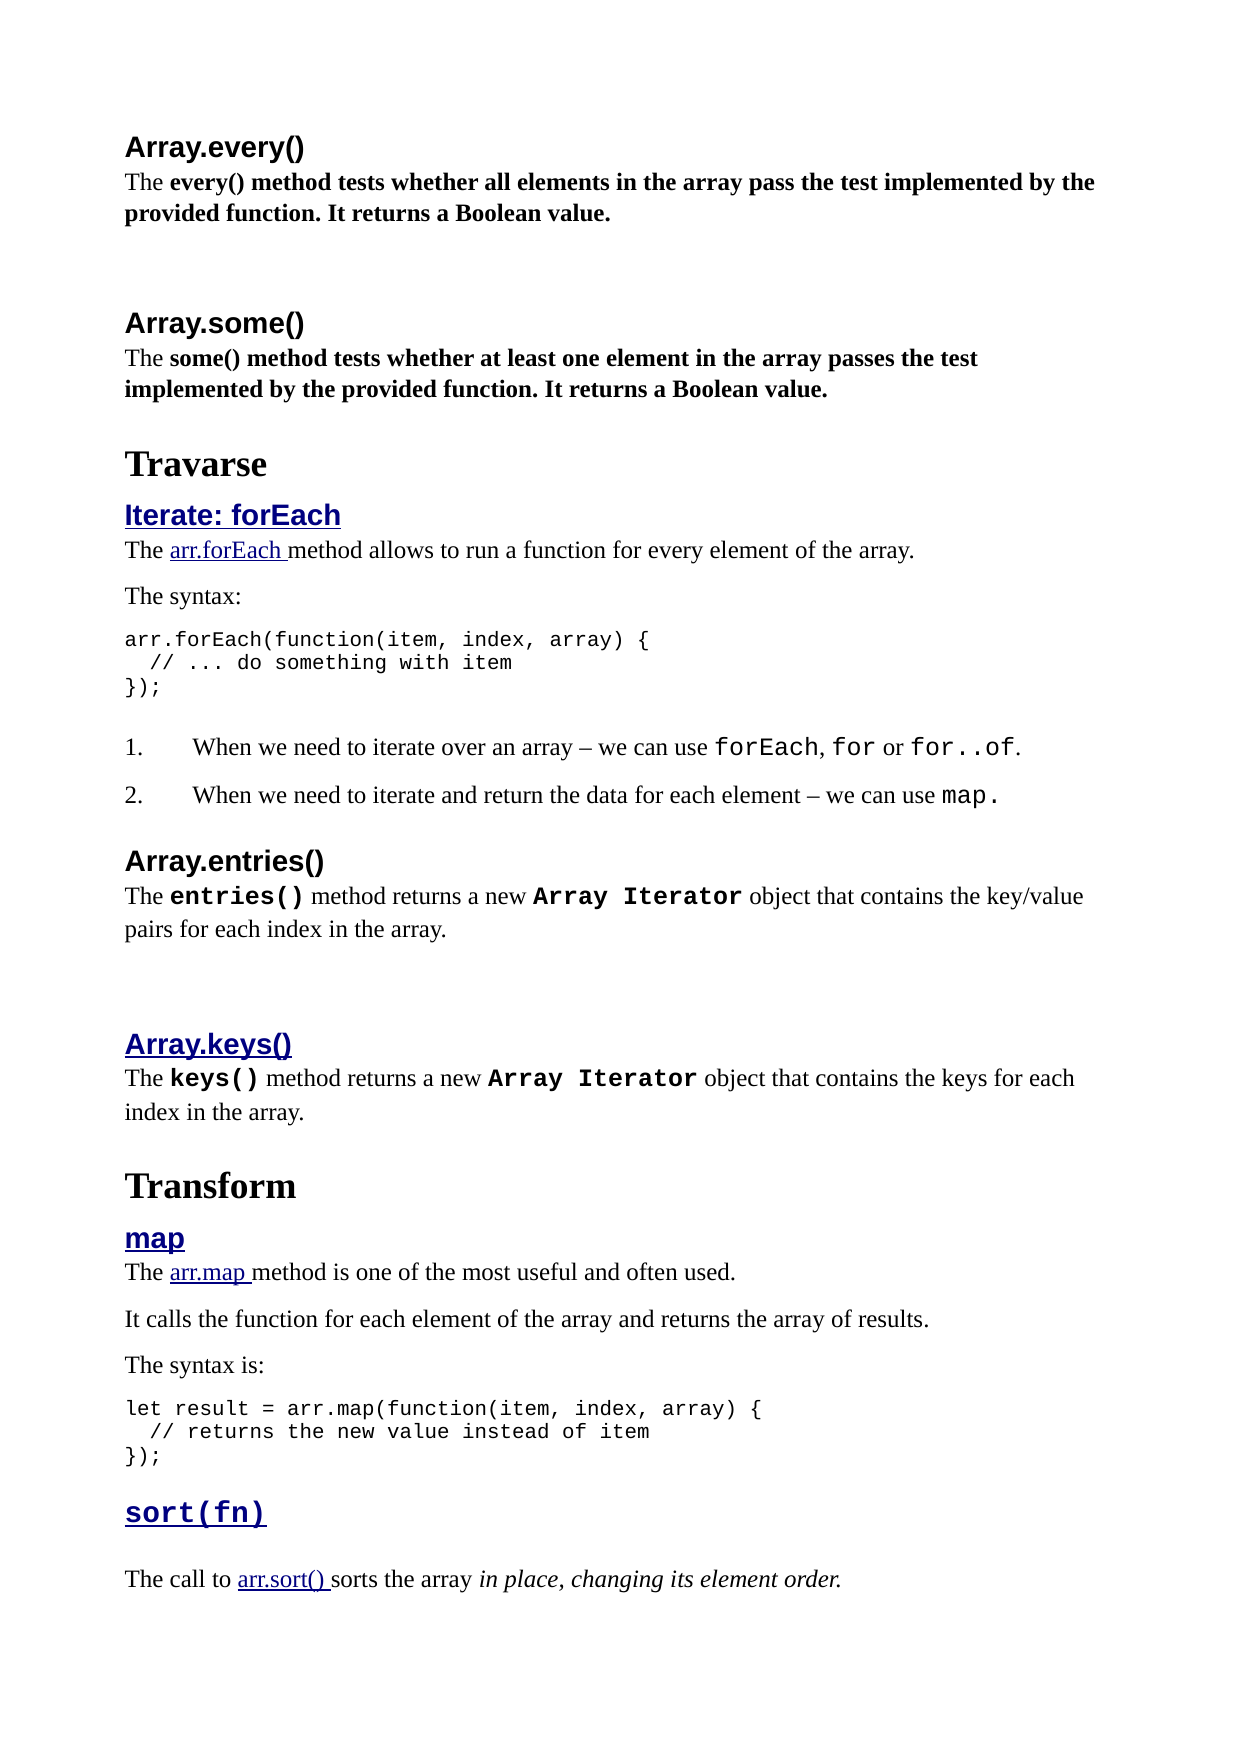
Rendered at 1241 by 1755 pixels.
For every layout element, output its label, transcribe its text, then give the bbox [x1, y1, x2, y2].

text The arr.map method is one of the most useful and often used. [118, 1252, 1122, 1286]
list When we need to iterate over an array – we can use forEach, for or for..of. [118, 727, 1122, 763]
text The call to arr.sort() sorts the array in place, changing its element order. [118, 1559, 1122, 1599]
subtitle Travarse [118, 437, 1122, 484]
list When we need to iterate and return the data for each element – we can use map. [118, 775, 1122, 811]
subtitle Array.keys() [118, 1021, 1122, 1058]
text The syntax is: [118, 1345, 1122, 1379]
text let result = arr.map(function(item, index, array) { [118, 1391, 1122, 1421]
text arr.forEach(function(item, index, array) { [118, 622, 1122, 652]
text }); [118, 1445, 1122, 1468]
text // ... do something with item [118, 652, 1122, 676]
subtitle map [118, 1215, 1122, 1252]
subtitle Array.every() [118, 124, 1122, 161]
text It calls the function for each element of the array and returns the array of results. [118, 1299, 1122, 1333]
text The keys() method returns a new Array Iterator object that contains the keys for each index in the array. [118, 1058, 1122, 1126]
text The arr.forEach method allows to run a function for every element of the array. [118, 530, 1122, 564]
text The every() method tests whether all elements in the array pass the test implemented by the provided function. It returns a Boolean value. [118, 161, 1122, 227]
subtitle sort(fn) [118, 1492, 1122, 1532]
text }); [118, 676, 1122, 700]
subtitle Iterate: forEach [118, 493, 1122, 530]
text The entries() method returns a new Array Iterator object that contains the key/value pairs for each index in the array. [118, 876, 1122, 943]
subtitle Array.some() [118, 301, 1122, 338]
text The syntax: [118, 576, 1122, 610]
text The some() method tests whether at least one element in the array passes the test implemented by the provided function. It returns a Boolean value. [118, 338, 1122, 403]
subtitle Transform [118, 1159, 1122, 1207]
subtitle Array.entries() [118, 838, 1122, 876]
text // returns the new value instead of item [118, 1421, 1122, 1445]
